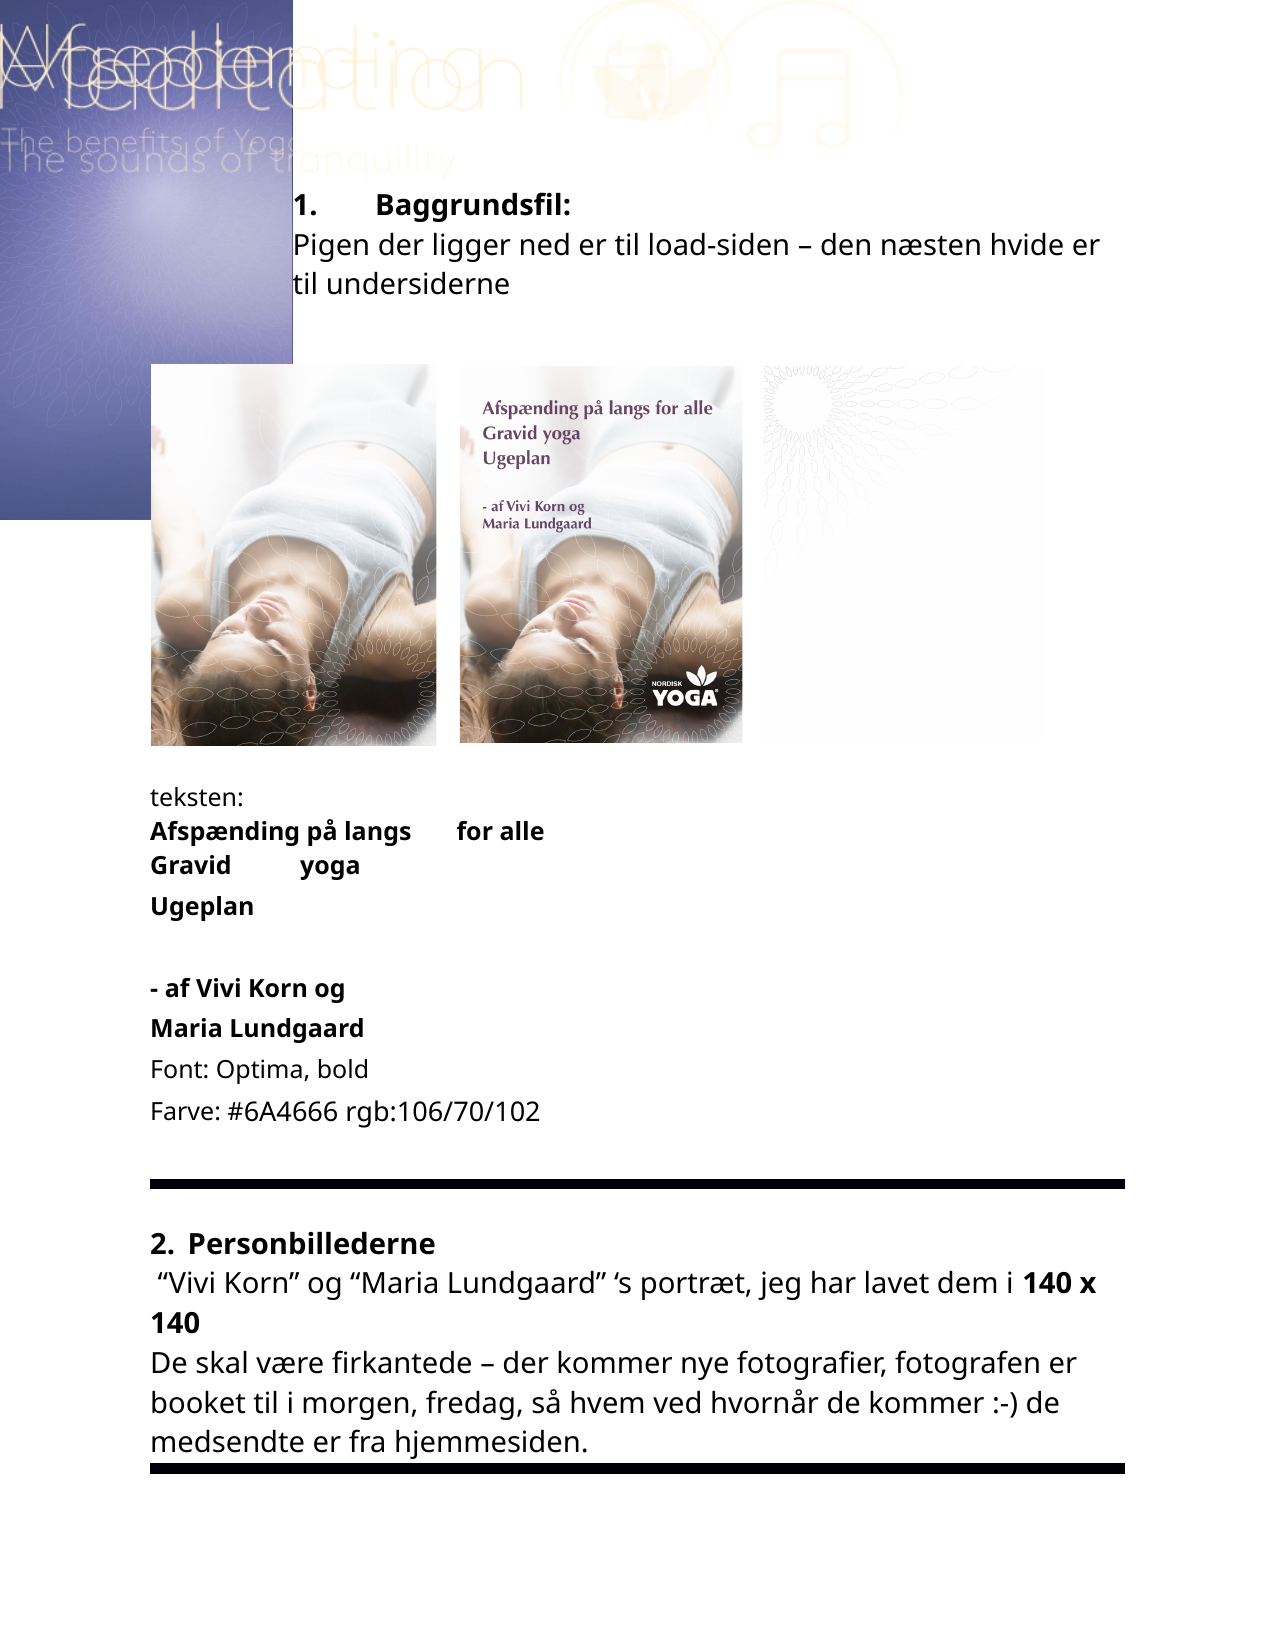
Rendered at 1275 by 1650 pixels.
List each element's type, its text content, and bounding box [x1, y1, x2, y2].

text Gravid yoga [150, 848, 1125, 882]
text Afspænding på langs for alle [150, 814, 1125, 848]
text Font: Optima, bold [150, 1052, 1125, 1086]
text teksten: [150, 779, 1125, 814]
picture [763, 366, 1046, 742]
picture [459, 366, 743, 743]
list Pigen der ligger ned er til load-siden – den næsten hvide er til undersiderne [293, 224, 1125, 303]
list Personbillederne [150, 1223, 1125, 1263]
text Maria Lundgaard [150, 1011, 1125, 1045]
text “Vivi Korn” og “Maria Lundgaard” ‘s portræt, jeg har lavet dem i 140 x 140 De skal være firkantede – der kommer nye fotografier, fotografen er booket til i morgen, fredag, så hvem ved hvornår de kommer :-) de medsendte er fra hjemmesiden. [150, 1263, 1125, 1463]
list Baggrundsfil: [293, 184, 1125, 224]
text Farve: #6A4666 rgb:106/70/102 [150, 1093, 1125, 1129]
text - af Vivi Korn og [150, 970, 1125, 1004]
picture [0, 0, 904, 746]
text Ugeplan [150, 888, 1125, 923]
